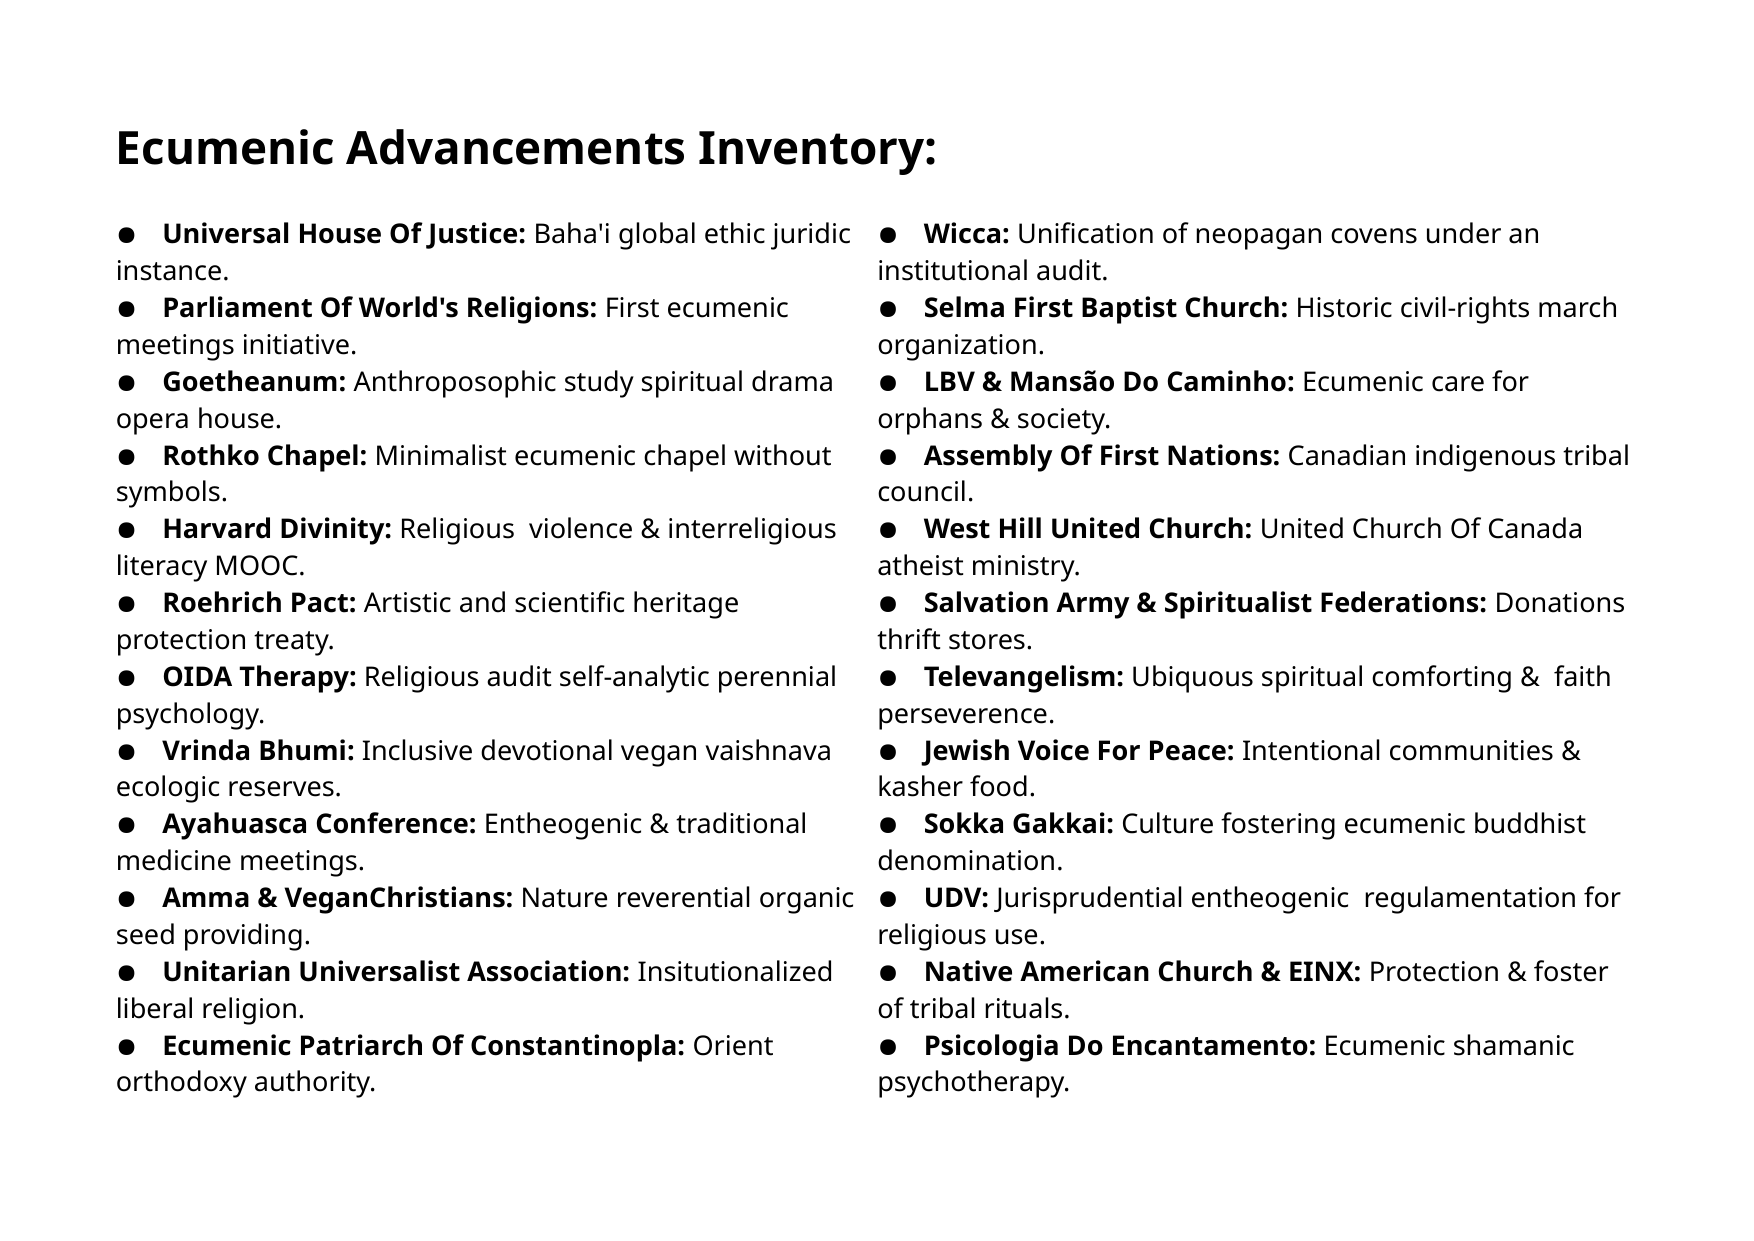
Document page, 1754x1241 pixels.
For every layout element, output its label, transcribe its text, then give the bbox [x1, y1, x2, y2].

list Universal House Of Justice: Baha'i global ethic juridic instance. [116, 215, 877, 288]
list Harvard Divinity: Religious violence & interreligious literacy MOOC. [116, 510, 877, 583]
list Salvation Army & Spiritualist Federations: Donations thrift stores. [877, 583, 1638, 657]
list Jewish Voice For Peace: Intentional communities & kasher food. [877, 731, 1638, 805]
list UDV: Jurisprudential entheogenic regulamentation for religious use. [877, 878, 1638, 952]
list Ayahuasca Conference: Entheogenic & traditional medicine meetings. [116, 805, 877, 878]
list Ecumenic Patriarch Of Constantinopla: Orient orthodoxy authority. [116, 1026, 877, 1100]
list Psicologia Do Encantamento: Ecumenic shamanic psychotherapy. [877, 1026, 1638, 1100]
list West Hill United Church: United Church Of Canada atheist ministry. [877, 510, 1638, 583]
list Vrinda Bhumi: Inclusive devotional vegan vaishnava ecologic reserves. [116, 731, 877, 805]
list Rothko Chapel: Minimalist ecumenic chapel without symbols. [116, 436, 877, 510]
text Ecumenic Advancements Inventory: [116, 116, 1638, 178]
list Native American Church & EINX: Protection & foster of tribal rituals. [877, 952, 1638, 1026]
list Televangelism: Ubiquous spiritual comforting & faith perseverence. [877, 657, 1638, 731]
list Amma & VeganChristians: Nature reverential organic seed providing. [116, 878, 877, 952]
list Unitarian Universalist Association: Insitutionalized liberal religion. [116, 952, 877, 1026]
list LBV & Mansão Do Caminho: Ecumenic care for orphans & society. [877, 362, 1638, 436]
list OIDA Therapy: Religious audit self-analytic perennial psychology. [116, 657, 877, 731]
list Wicca: Unification of neopagan covens under an institutional audit. [877, 215, 1638, 288]
list Roehrich Pact: Artistic and scientific heritage protection treaty. [116, 583, 877, 657]
list Goetheanum: Anthroposophic study spiritual drama opera house. [116, 362, 877, 436]
list Parliament Of World's Religions: First ecumenic meetings initiative. [116, 288, 877, 362]
list Assembly Of First Nations: Canadian indigenous tribal council. [877, 436, 1638, 510]
list Sokka Gakkai: Culture fostering ecumenic buddhist denomination. [877, 805, 1638, 878]
list Selma First Baptist Church: Historic civil-rights march organization. [877, 288, 1638, 362]
